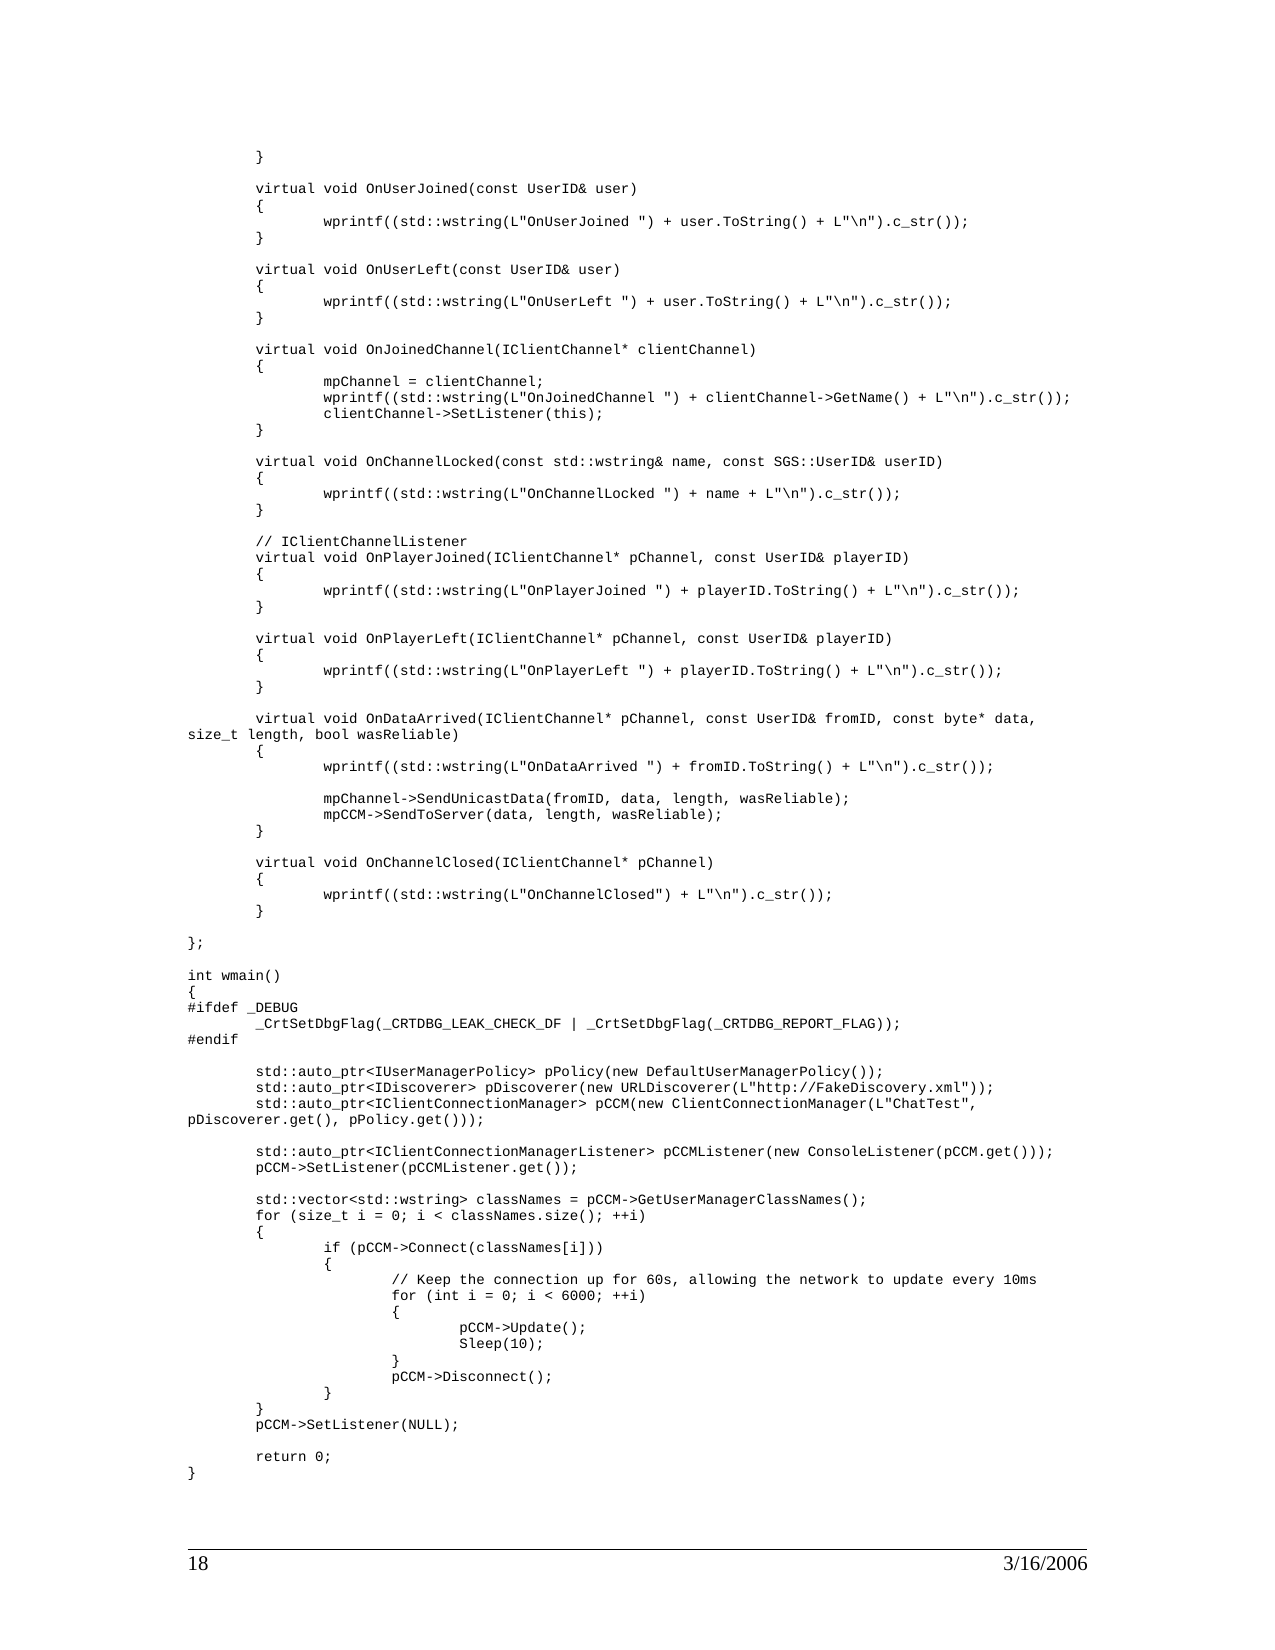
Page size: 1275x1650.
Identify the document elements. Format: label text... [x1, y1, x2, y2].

text virtual void OnUserLeft(const UserID& user) [187, 262, 1087, 278]
text wprintf((std::wstring(L"OnUserLeft ") + user.ToString() + L"\n").c_str()); [187, 294, 1087, 310]
text std::auto_ptr<IClientConnectionManagerListener> pCCMListener(new ConsoleListener(pCCM.get())); [187, 1144, 1087, 1161]
text { [187, 872, 1087, 888]
text } [187, 150, 1087, 166]
text mpChannel->SendUnicastData(fromID, data, length, wasReliable); [187, 792, 1087, 808]
text } [187, 503, 1087, 519]
text // IClientChannelListener [187, 535, 1087, 551]
text } [187, 423, 1087, 439]
text { [187, 278, 1087, 294]
text #ifdef _DEBUG [187, 1000, 1087, 1016]
text wprintf((std::wstring(L"OnPlayerJoined ") + playerID.ToString() + L"\n").c_str()); [187, 583, 1087, 599]
text std::auto_ptr<IClientConnectionManager> pCCM(new ClientConnectionManager(L"ChatTest", pDiscoverer.get(), pPolicy.get())); [187, 1096, 1087, 1128]
text { [187, 358, 1087, 374]
text } [187, 310, 1087, 326]
text } [187, 824, 1087, 840]
text for (int i = 0; i < 6000; ++i) [187, 1289, 1087, 1305]
text { [187, 471, 1087, 487]
text virtual void OnPlayerLeft(IClientChannel* pChannel, const UserID& playerID) [187, 631, 1087, 647]
text virtual void OnPlayerJoined(IClientChannel* pChannel, const UserID& playerID) [187, 551, 1087, 567]
text std::auto_ptr<IDiscoverer> pDiscoverer(new URLDiscoverer(L"http://FakeDiscovery.xml")); [187, 1080, 1087, 1096]
text } [187, 599, 1087, 615]
text virtual void OnDataArrived(IClientChannel* pChannel, const UserID& fromID, const byte* data, size_t length, bool wasReliable) [187, 711, 1087, 743]
text pCCM->Disconnect(); [187, 1369, 1087, 1385]
text virtual void OnChannelClosed(IClientChannel* pChannel) [187, 856, 1087, 872]
text pCCM->SetListener(pCCMListener.get()); [187, 1161, 1087, 1177]
text { [187, 984, 1087, 1000]
text } [187, 1385, 1087, 1401]
text } [187, 1465, 1087, 1481]
text wprintf((std::wstring(L"OnPlayerLeft ") + playerID.ToString() + L"\n").c_str()); [187, 663, 1087, 679]
text } [187, 230, 1087, 246]
text std::vector<std::wstring> classNames = pCCM->GetUserManagerClassNames(); [187, 1193, 1087, 1209]
text { [187, 198, 1087, 214]
text mpCCM->SendToServer(data, length, wasReliable); [187, 808, 1087, 824]
text } [187, 1401, 1087, 1417]
text virtual void OnChannelLocked(const std::wstring& name, const SGS::UserID& userID) [187, 455, 1087, 471]
text mpChannel = clientChannel; [187, 374, 1087, 391]
text { [187, 1305, 1087, 1321]
text }; [187, 936, 1087, 952]
text { [187, 743, 1087, 759]
text wprintf((std::wstring(L"OnDataArrived ") + fromID.ToString() + L"\n").c_str()); [187, 759, 1087, 776]
text virtual void OnJoinedChannel(IClientChannel* clientChannel) [187, 342, 1087, 358]
text _CrtSetDbgFlag(_CRTDBG_LEAK_CHECK_DF | _CrtSetDbgFlag(_CRTDBG_REPORT_FLAG)); [187, 1016, 1087, 1032]
text { [187, 1257, 1087, 1273]
text wprintf((std::wstring(L"OnChannelClosed") + L"\n").c_str()); [187, 888, 1087, 904]
text { [187, 647, 1087, 663]
text return 0; [187, 1449, 1087, 1465]
text { [187, 567, 1087, 583]
text clientChannel->SetListener(this); [187, 407, 1087, 423]
text wprintf((std::wstring(L"OnChannelLocked ") + name + L"\n").c_str()); [187, 487, 1087, 503]
text #endif [187, 1032, 1087, 1048]
text for (size_t i = 0; i < classNames.size(); ++i) [187, 1209, 1087, 1225]
text pCCM->Update(); [187, 1321, 1087, 1337]
text if (pCCM->Connect(classNames[i])) [187, 1241, 1087, 1257]
text wprintf((std::wstring(L"OnUserJoined ") + user.ToString() + L"\n").c_str()); [187, 214, 1087, 230]
text wprintf((std::wstring(L"OnJoinedChannel ") + clientChannel->GetName() + L"\n").c_str()); [187, 391, 1087, 407]
text } [187, 679, 1087, 695]
text } [187, 1353, 1087, 1369]
text pCCM->SetListener(NULL); [187, 1417, 1087, 1433]
text Sleep(10); [187, 1337, 1087, 1353]
text int wmain() [187, 968, 1087, 984]
text // Keep the connection up for 60s, allowing the network to update every 10ms [187, 1273, 1087, 1289]
text { [187, 1225, 1087, 1241]
text std::auto_ptr<IUserManagerPolicy> pPolicy(new DefaultUserManagerPolicy()); [187, 1064, 1087, 1080]
text virtual void OnUserJoined(const UserID& user) [187, 182, 1087, 198]
text } [187, 904, 1087, 920]
